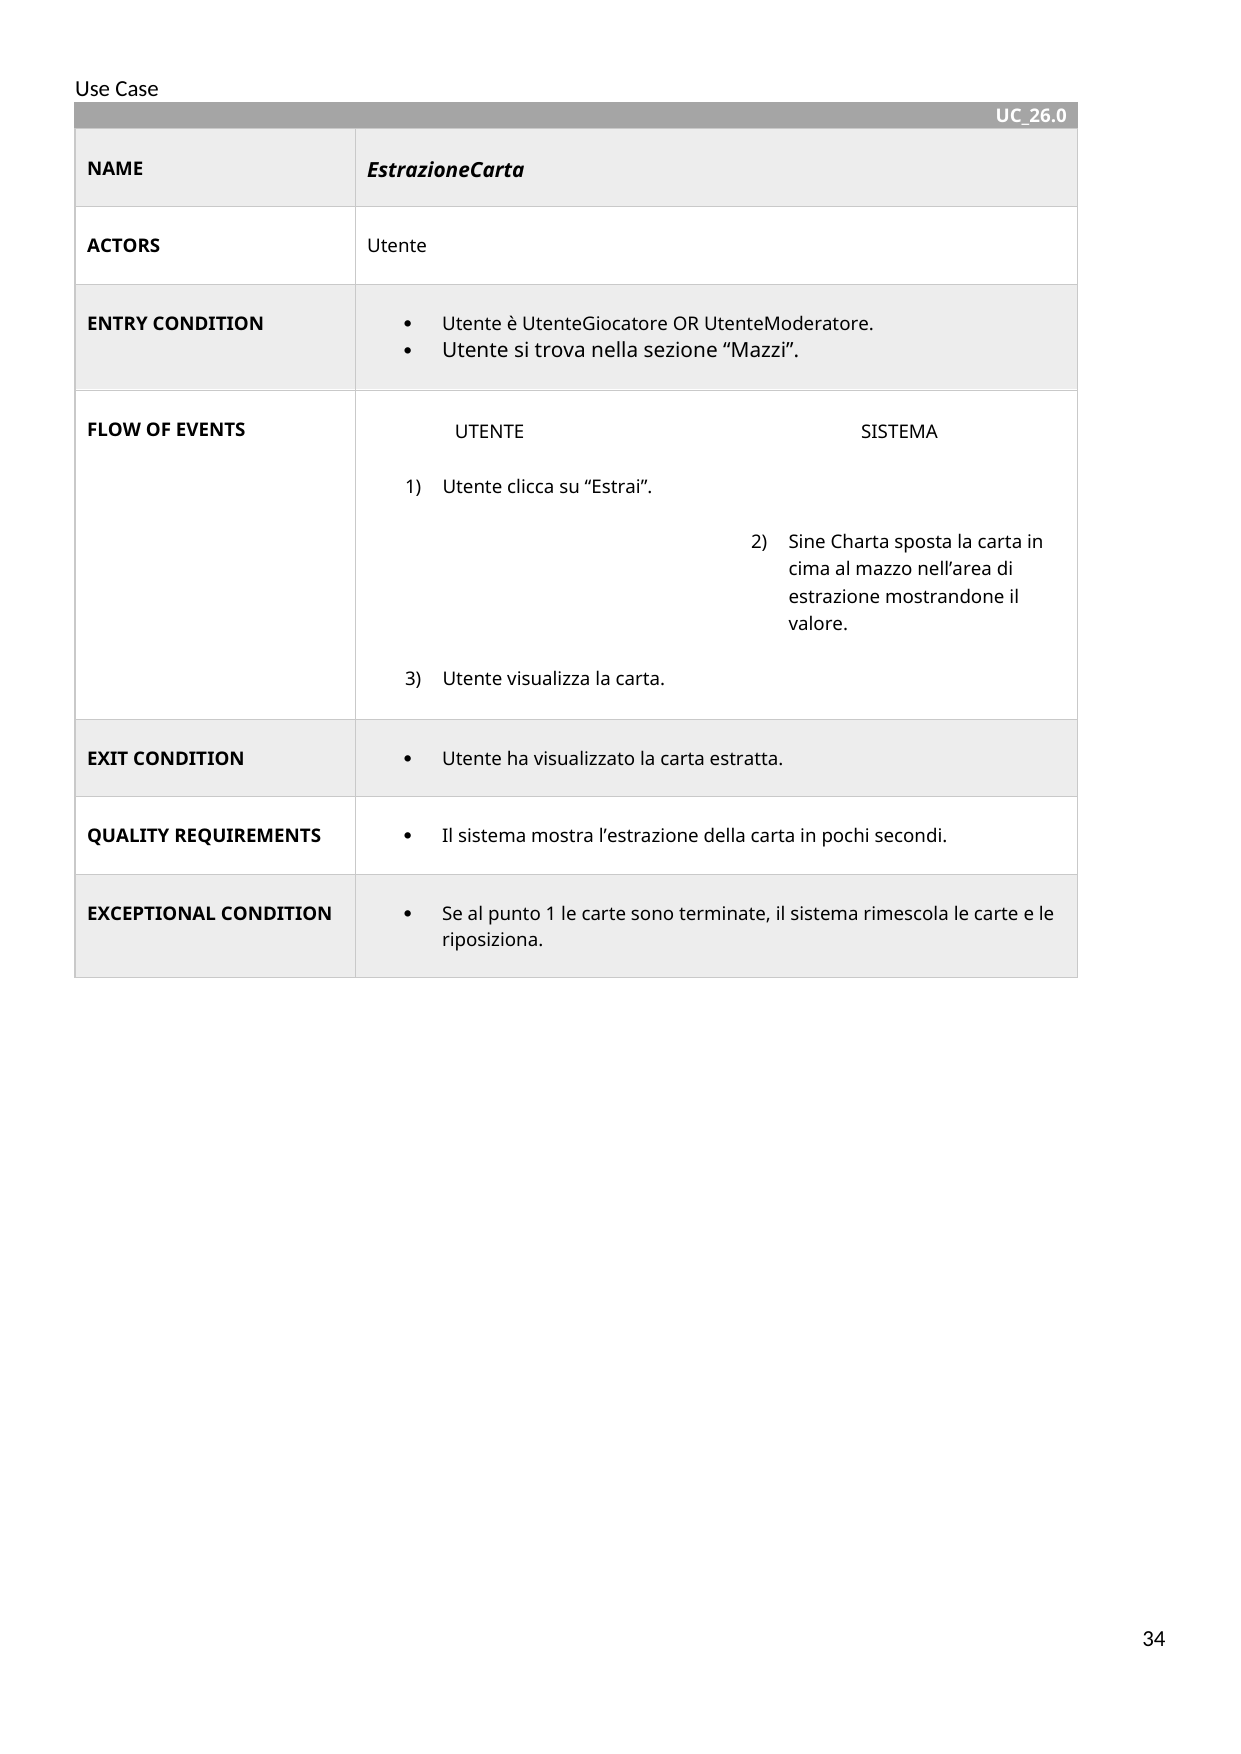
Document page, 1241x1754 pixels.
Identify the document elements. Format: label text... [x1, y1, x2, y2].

table_cell UTENTE SISTEMA Utente clicca su “Estrai”. Sine Charta sposta la carta in cima al mazzo nell’area di estrazione mostrandone il valore. Utente visualizza la carta. [356, 391, 1077, 719]
table_cell ACTORS [76, 207, 355, 283]
table_cell Utente ha visualizzato la carta estratta. [356, 720, 1077, 796]
table_cell EXIT CONDITION [76, 720, 355, 796]
table_cell Utente [356, 207, 1077, 283]
table_cell Il sistema mostra l’estrazione della carta in pochi secondi. [356, 797, 1077, 874]
table_header UC_26.0 [356, 103, 1077, 128]
table_cell Utente è UtenteGiocatore OR UtenteModeratore. Utente si trova nella sezione “Mazzi”. [356, 285, 1077, 389]
table_header [76, 103, 355, 128]
table_cell NAME [76, 129, 355, 206]
table_cell EstrazioneCarta [356, 129, 1077, 206]
table_cell EXCEPTIONAL CONDITION [76, 875, 355, 977]
table_cell FLOW OF EVENTS [76, 391, 355, 719]
table_cell ENTRY CONDITION [76, 285, 355, 389]
table_cell QUALITY REQUIREMENTS [76, 797, 355, 874]
table_cell Se al punto 1 le carte sono terminate, il sistema rimescola le carte e le riposiziona. [356, 875, 1077, 977]
